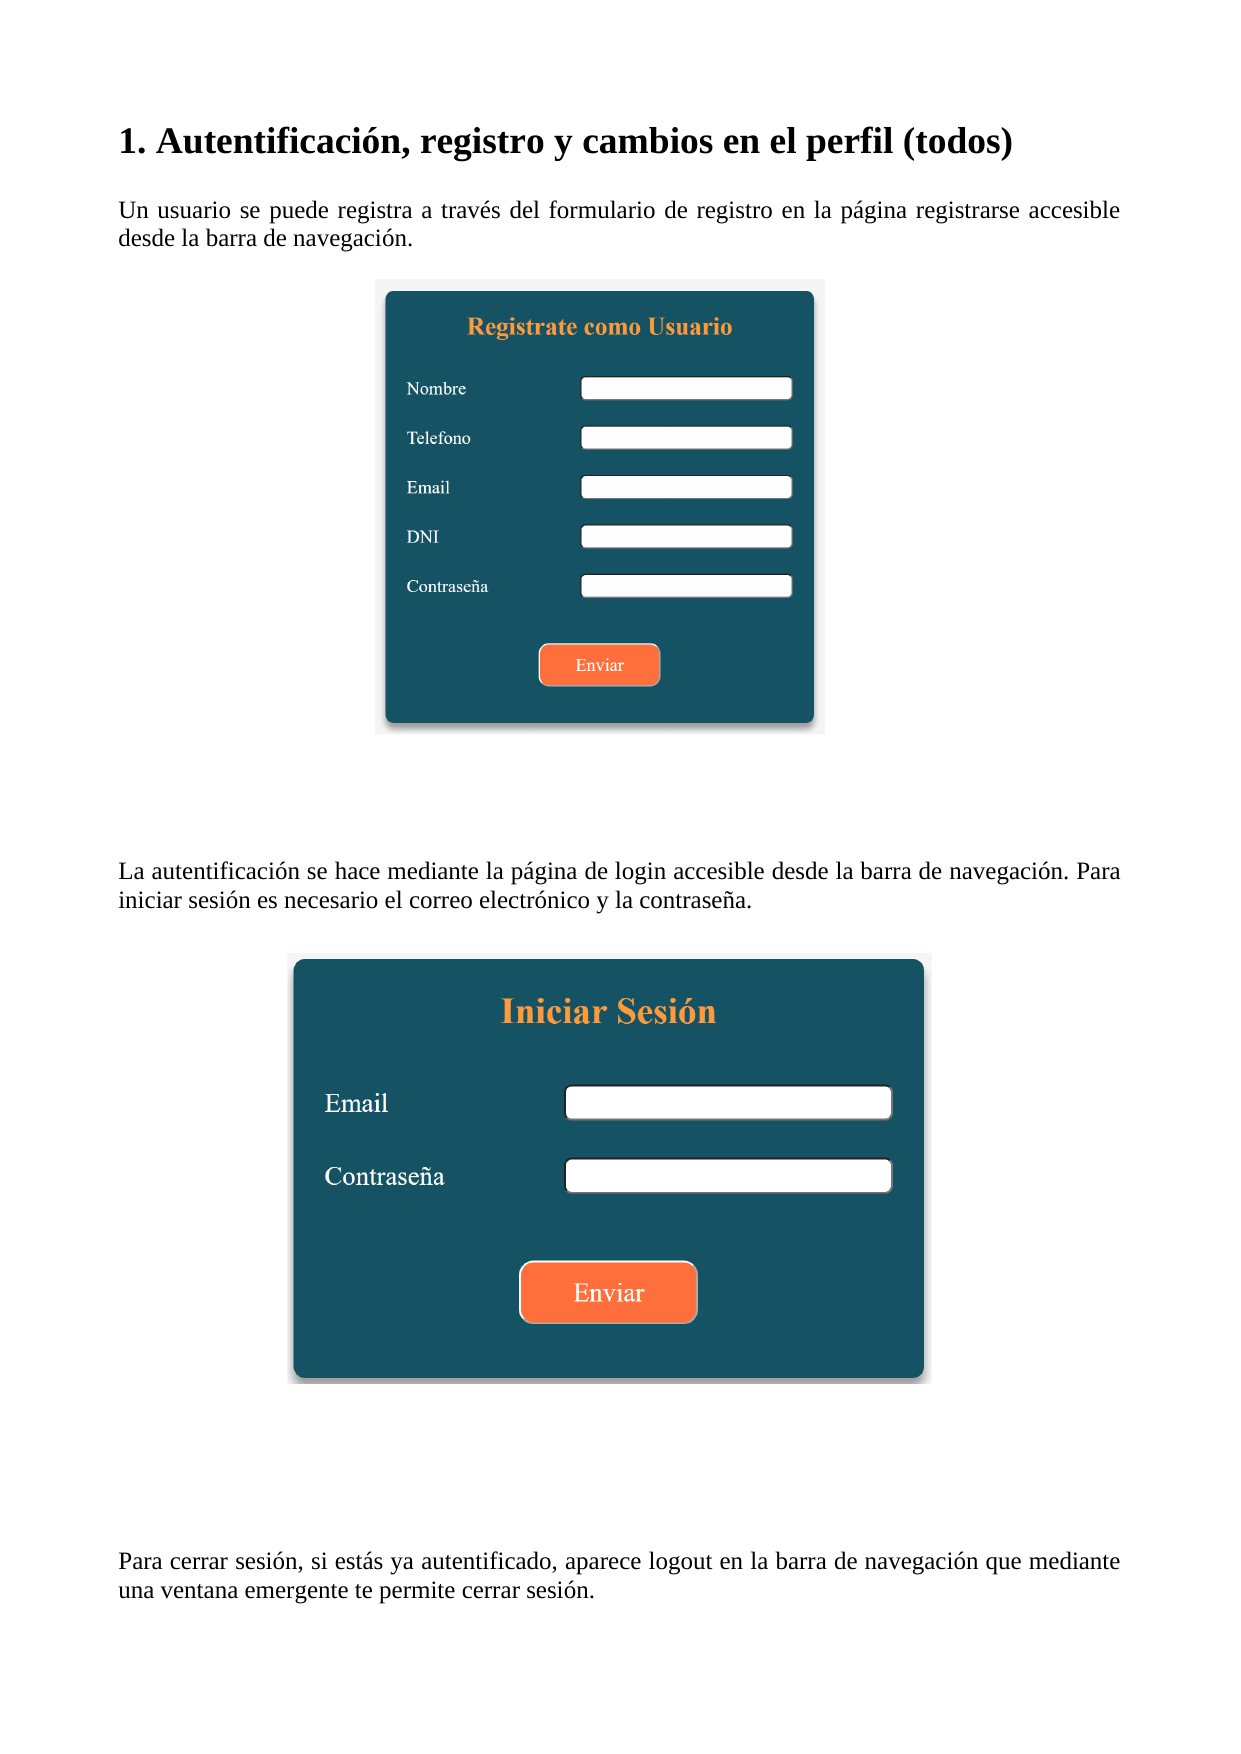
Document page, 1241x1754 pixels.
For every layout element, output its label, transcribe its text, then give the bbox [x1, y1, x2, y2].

text Para cerrar sesión, si estás ya autentificado, aparece logout en la barra de navegación que mediante una ventana emergente te permite cerrar sesión. [118, 1546, 1122, 1603]
picture [287, 953, 932, 1384]
text 1. Autentificación, registro y cambios en el perfil (todos) [118, 118, 1122, 161]
text Un usuario se puede registra a través del formulario de registro en la página registrarse accesible desde la barra de navegación. [118, 195, 1122, 252]
picture [374, 279, 825, 734]
text La autentificación se hace mediante la página de login accesible desde la barra de navegación. Para iniciar sesión es necesario el correo electrónico y la contraseña. [118, 856, 1122, 913]
